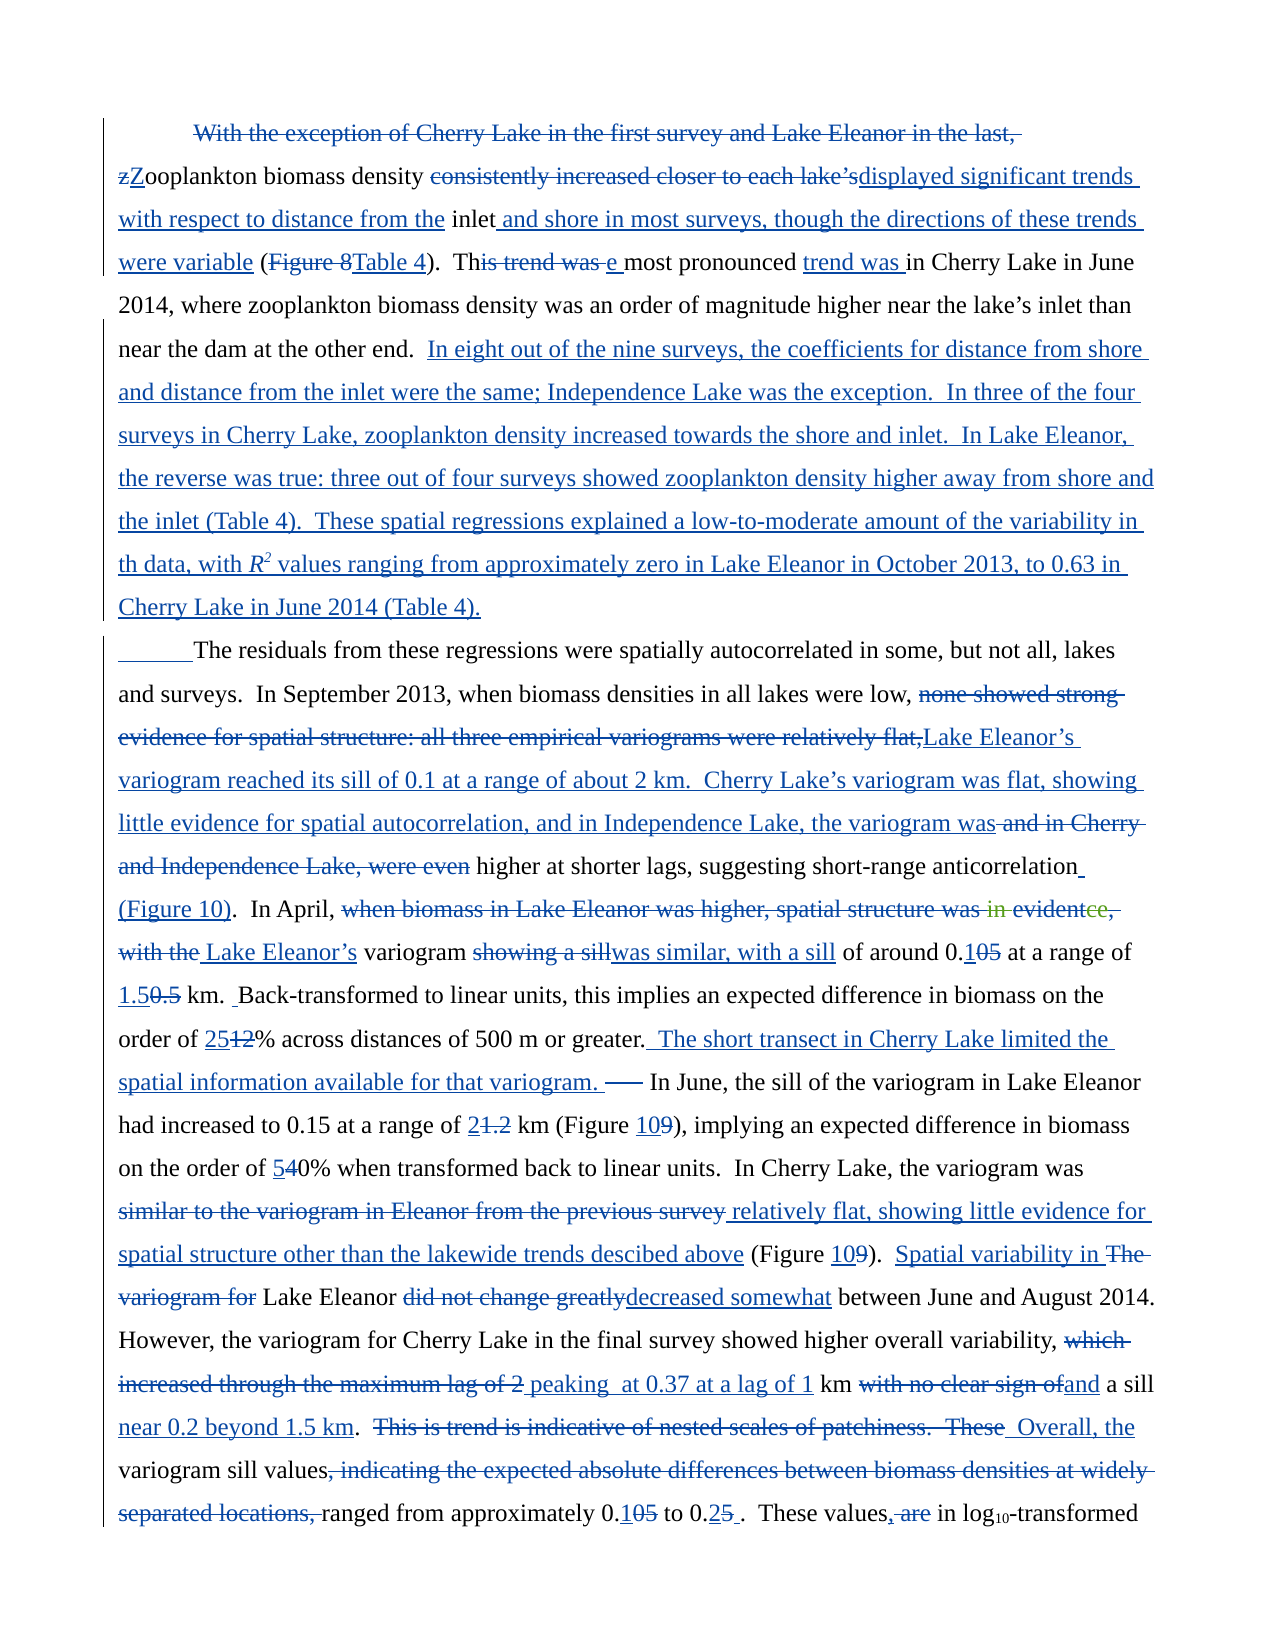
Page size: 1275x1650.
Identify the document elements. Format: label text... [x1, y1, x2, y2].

text Zooplankton biomass density displayed significant trends with respect to distance from the inlet and shore in most surveys, though the directions of these trends were variable (Table 4). The most pronounced trend was in Cherry Lake in June 2014, where zooplankton biomass density was an order of magnitude higher near the lake’s inlet than near the dam at the other end. In eight out of the nine surveys, the coefficients for distance from shore and distance from the inlet were the same; Independence Lake was the exception. In three of the four surveys in Cherry Lake, zooplankton density increased towards the shore and inlet. In Lake Eleanor, the reverse was true: three out of four surveys showed zooplankton density higher away from shore and the inlet (Table 4). These spatial regressions explained a low-to-moderate amount of the variability in th data, with R2 values ranging from approximately zero in Lake Eleanor in October 2013, to 0.63 in Cherry Lake in June 2014 (Table 4). [118, 118, 1157, 621]
text The residuals from these regressions were spatially autocorrelated in some, but not all, lakes and surveys. In September 2013, when biomass densities in all lakes were low, Lake Eleanor’s variogram reached its sill of 0.1 at a range of about 2 km. Cherry Lake’s variogram was flat, showing little evidence for spatial autocorrelation, and in Independence Lake, the variogram was higher at shorter lags, suggesting short-range anticorrelation (Figure 10). In April, Lake Eleanor’s variogram was similar, with a sill of around 0.1 at a range of 1.5 km. Back-transformed to linear units, this implies an expected difference in biomass on the order of 25% across distances of 500 m or greater. The short transect in Cherry Lake limited the spatial information available for that variogram. In June, the sill of the variogram in Lake Eleanor had increased to 0.15 at a range of 2 km (Figure 10), implying an expected difference in biomass on the order of 50% when transformed back to linear units. In Cherry Lake, the variogram was relatively flat, showing little evidence for spatial structure other than the lakewide trends descibed above (Figure 10). Spatial variability in Lake Eleanor decreased somewhat between June and August 2014. However, the variogram for Cherry Lake in the final survey showed higher overall variability, peaking at 0.37 at a lag of 1 km and a sill near 0.2 beyond 1.5 km. Overall, the variogram sill valuesranged from approximately 0.1 to 0.2 . These values, in log10-transformed units, imply multiplicative differences (×/÷) in zooplankton density from 0.25 to 1.6 at long ranges, where “long ranges,” as defined by the variograms, are between 1 and 2 km. [118, 636, 1157, 1527]
